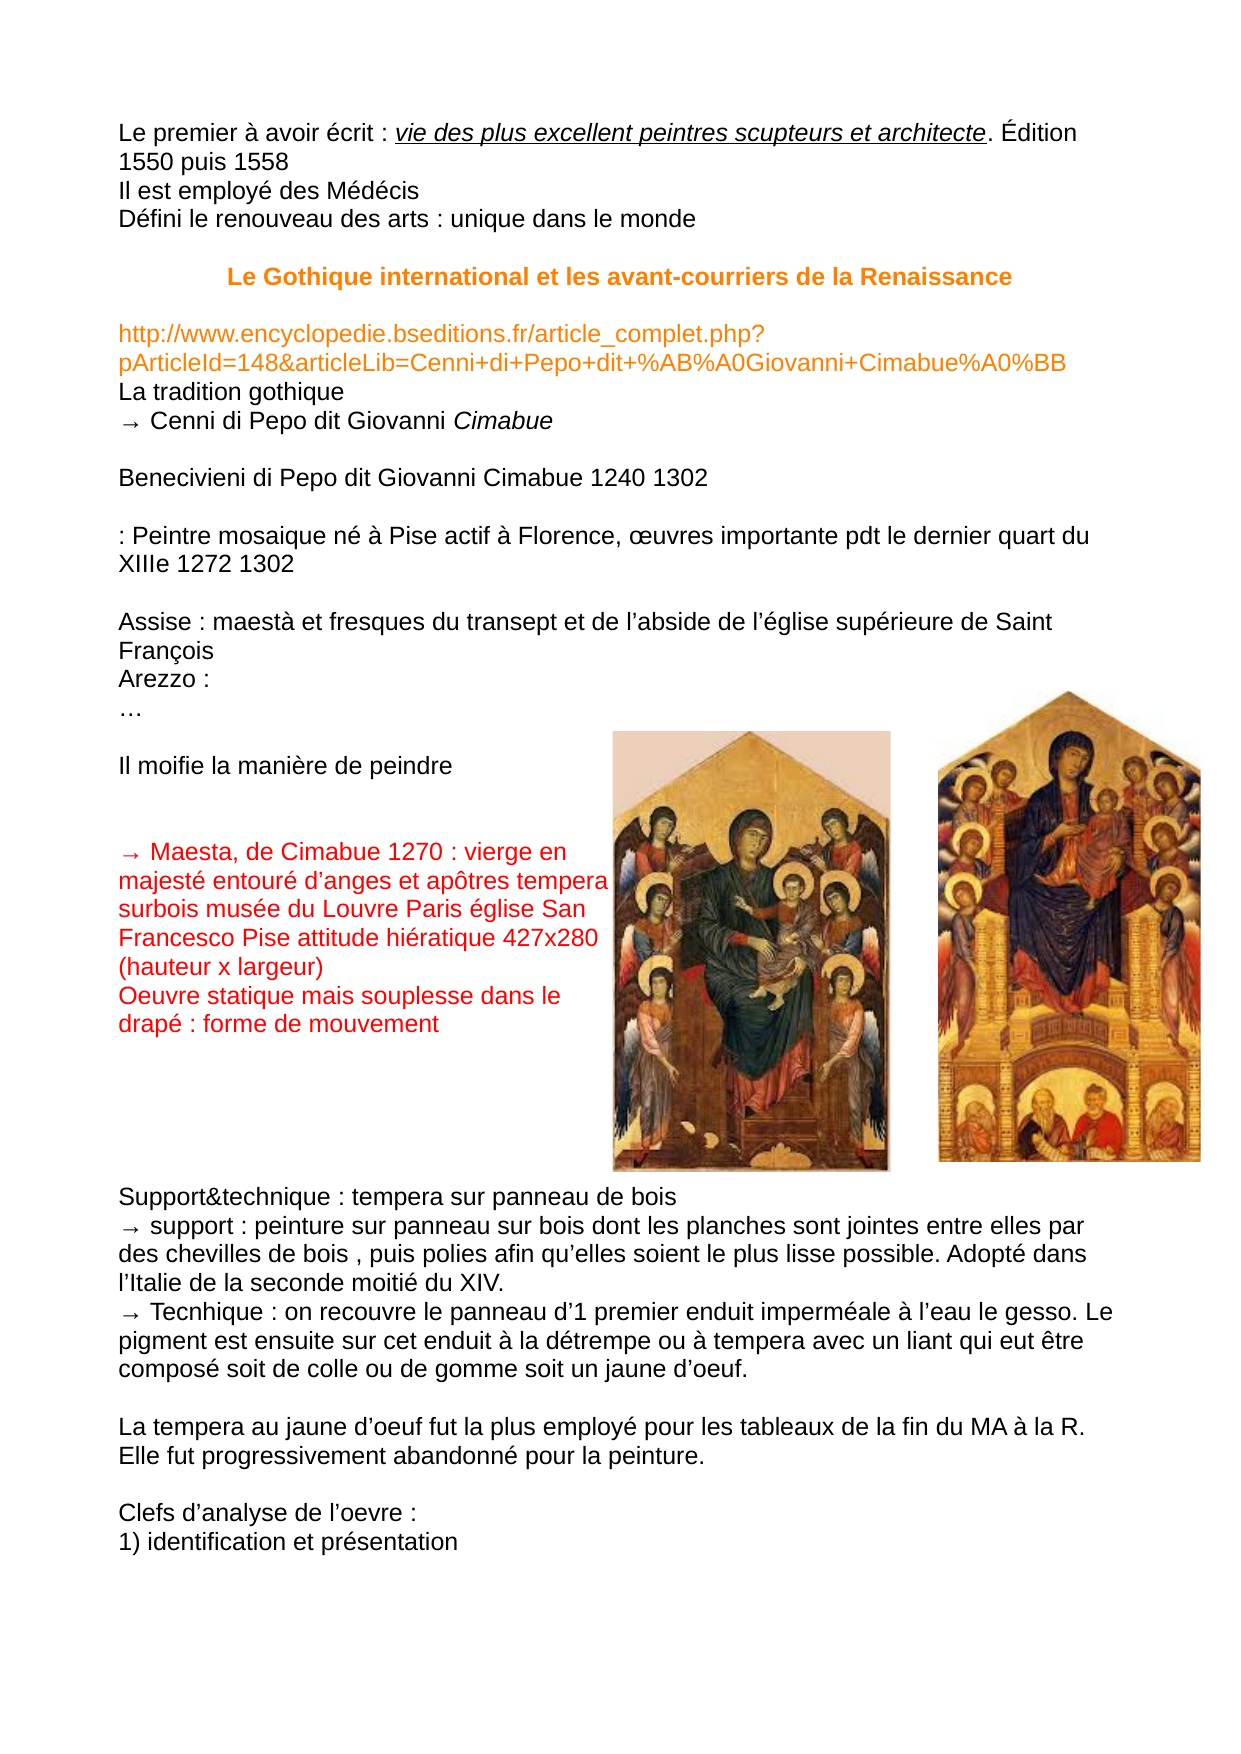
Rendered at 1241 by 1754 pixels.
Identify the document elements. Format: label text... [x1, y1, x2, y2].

text La tradition gothique [118, 377, 1122, 406]
text → Cenni di Pepo dit Giovanni Cimabue [118, 406, 1122, 434]
text : Peintre mosaique né à Pise actif à Florence, œuvres importante pdt le dernier quart du XIIIe 1272 1302 [118, 521, 1122, 578]
text La tempera au jaune d’oeuf fut la plus employé pour les tableaux de la fin du MA à la R. Elle fut progressivement abandonné pour la peinture. [118, 1412, 1122, 1469]
text → Maesta, de Cimabue 1270 : vierge en majesté entouré d’anges et apôtres tempera surbois musée du Louvre Paris église San Francesco Pise attitude hiératique 427x280 (hauteur x largeur) [118, 837, 612, 981]
text Il est employé des Médécis [118, 176, 1122, 204]
picture [612, 731, 891, 1172]
text Assise : maestà et fresques du transept et de l’abside de l’église supérieure de Saint François [118, 607, 1122, 664]
text [891, 751, 938, 779]
text Le premier à avoir écrit : vie des plus excellent peintres scupteurs et architecte. Édition 1550 puis 1558 [118, 118, 1122, 176]
text … [118, 693, 938, 722]
text Support&technique : tempera sur panneau de bois [118, 1182, 1122, 1211]
text [891, 981, 938, 1038]
text [891, 837, 938, 981]
text → Tecnhique : on recouvre le panneau d’1 premier enduit imperméale à l’eau le gesso. Le pigment est ensuite sur cet enduit à la détrempe ou à tempera avec un liant qui eut être composé soit de colle ou de gomme soit un jaune d’oeuf. [118, 1297, 1122, 1383]
text Oeuvre statique mais souplesse dans le drapé : forme de mouvement [118, 981, 612, 1038]
text Défini le renouveau des arts : unique dans le monde [118, 204, 1122, 233]
text http://www.encyclopedie.bseditions.fr/article_complet.php?pArticleId=148&articleLib=Cenni+di+Pepo+dit+%AB%A0Giovanni+Cimabue%A0%BB [118, 319, 1122, 377]
text Il moifie la manière de peindre [118, 751, 612, 779]
text Clefs d’analyse de l’oevre : [118, 1498, 1122, 1527]
text Benecivieni di Pepo dit Giovanni Cimabue 1240 1302 [118, 463, 1122, 492]
text Arezzo : [118, 664, 1122, 693]
text Le Gothique international et les avant-courriers de la Renaissance [118, 262, 1122, 291]
text 1) identification et présentation [118, 1527, 1122, 1556]
picture [938, 691, 1201, 1162]
text → support : peinture sur panneau sur bois dont les planches sont jointes entre elles par des chevilles de bois , puis polies afin qu’elles soient le plus lisse possible. Adopté dans l’Italie de la seconde moitié du XIV. [118, 1211, 1122, 1297]
